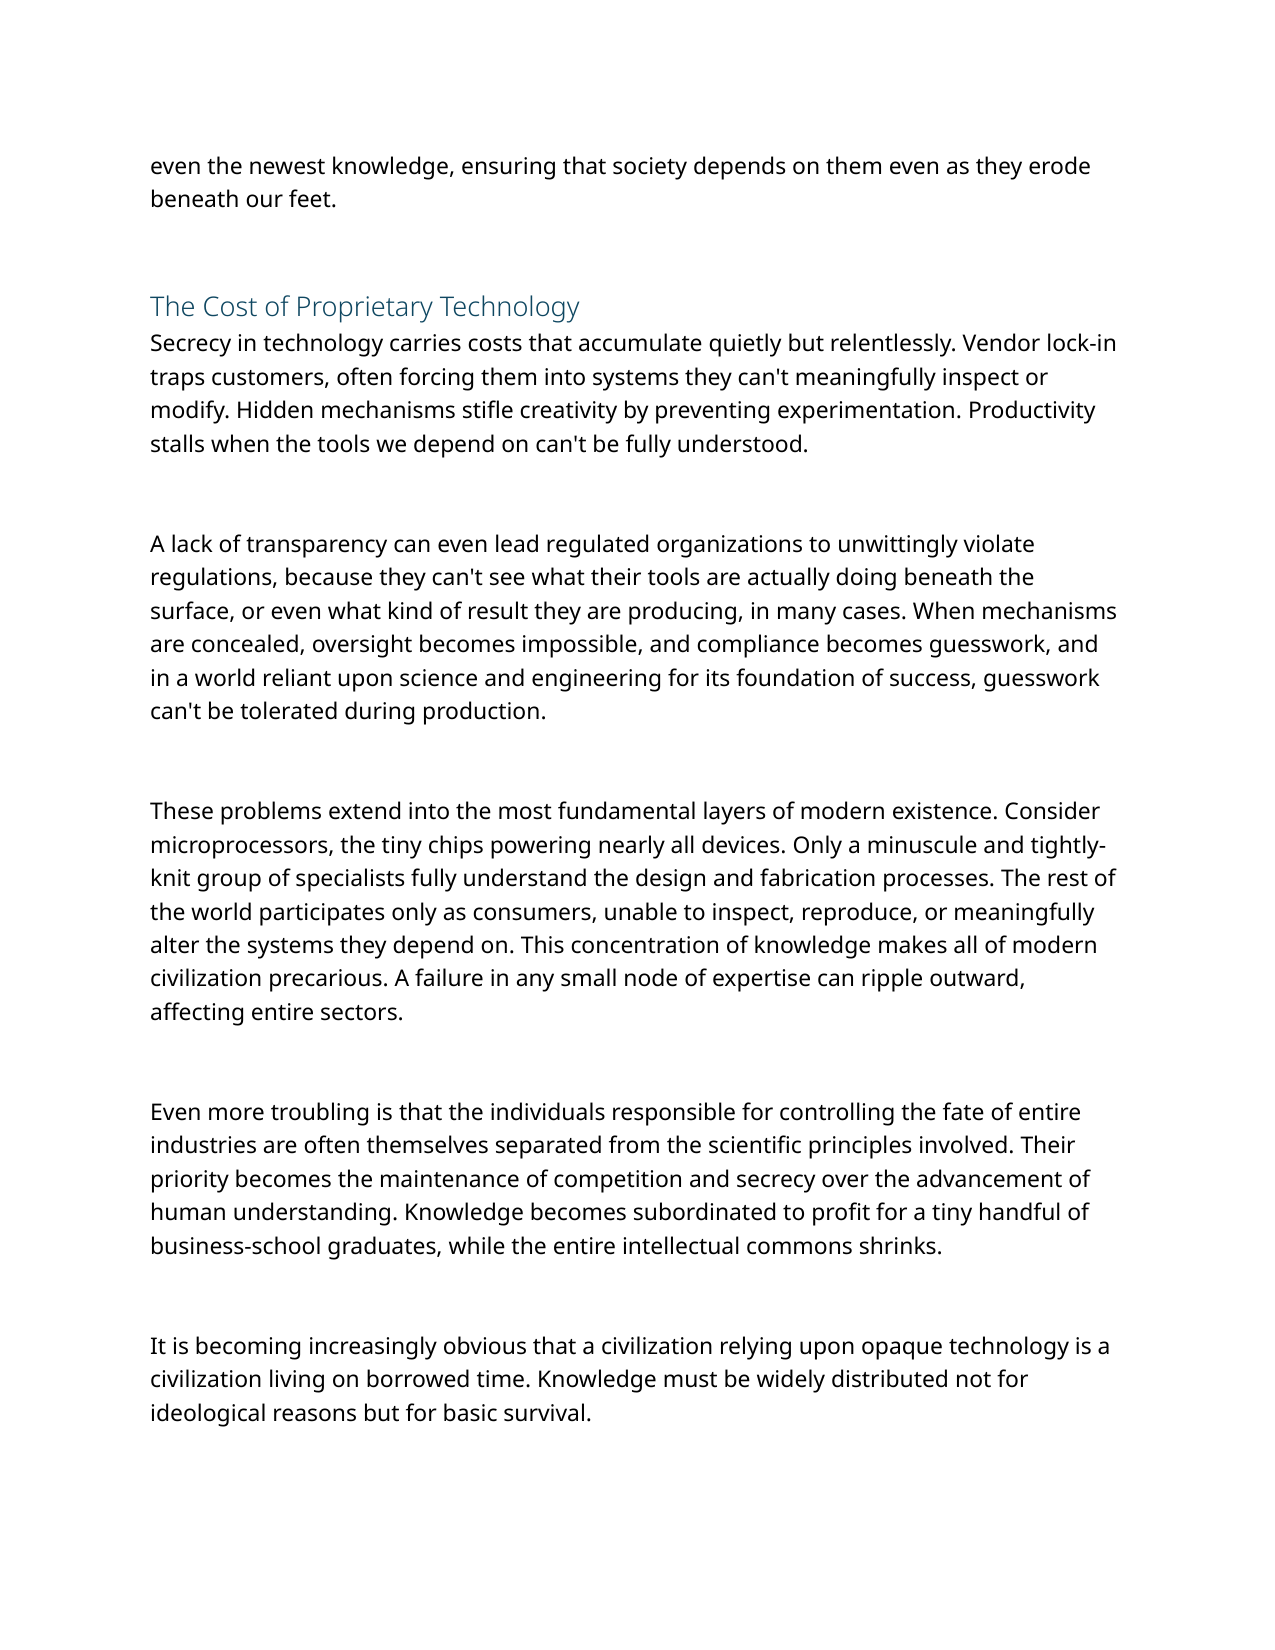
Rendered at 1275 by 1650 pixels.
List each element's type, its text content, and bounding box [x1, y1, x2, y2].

text A lack of transparency can even lead regulated organizations to unwittingly violate regulations, because they can't see what their tools are actually doing beneath the surface, or even what kind of result they are producing, in many cases. When mechanisms are concealed, oversight becomes impossible, and compliance becomes guesswork, and in a world reliant upon science and engineering for its foundation of success, guesswork can't be tolerated during production. [150, 528, 1125, 726]
subtitle The Cost of Proprietary Technology [150, 288, 1125, 325]
text These problems extend into the most fundamental layers of modern existence. Consider microprocessors, the tiny chips powering nearly all devices. Only a minuscule and tightly-knit group of specialists fully understand the design and fabrication processes. The rest of the world participates only as consumers, unable to inspect, reproduce, or meaningfully alter the systems they depend on. This concentration of knowledge makes all of modern civilization precarious. A failure in any small node of expertise can ripple outward, affecting entire sectors. [150, 795, 1125, 1027]
text Secrecy in technology carries costs that accumulate quietly but relentlessly. Vendor lock-in traps customers, often forcing them into systems they can't meaningfully inspect or modify. Hidden mechanisms stifle creativity by preventing experimentation. Productivity stalls when the tools we depend on can't be fully understood. [150, 327, 1125, 459]
text even the newest knowledge, ensuring that society depends on them even as they erode beneath our feet. [150, 150, 1125, 215]
text Even more troubling is that the individuals responsible for controlling the fate of entire industries are often themselves separated from the scientific principles involved. Their priority becomes the maintenance of competition and secrecy over the advancement of human understanding. Knowledge becomes subordinated to profit for a tiny handful of business-school graduates, while the entire intellectual commons shrinks. [150, 1096, 1125, 1261]
text It is becoming increasingly obvious that a civilization relying upon opaque technology is a civilization living on borrowed time. Knowledge must be widely distributed not for ideological reasons but for basic survival. [150, 1330, 1125, 1428]
